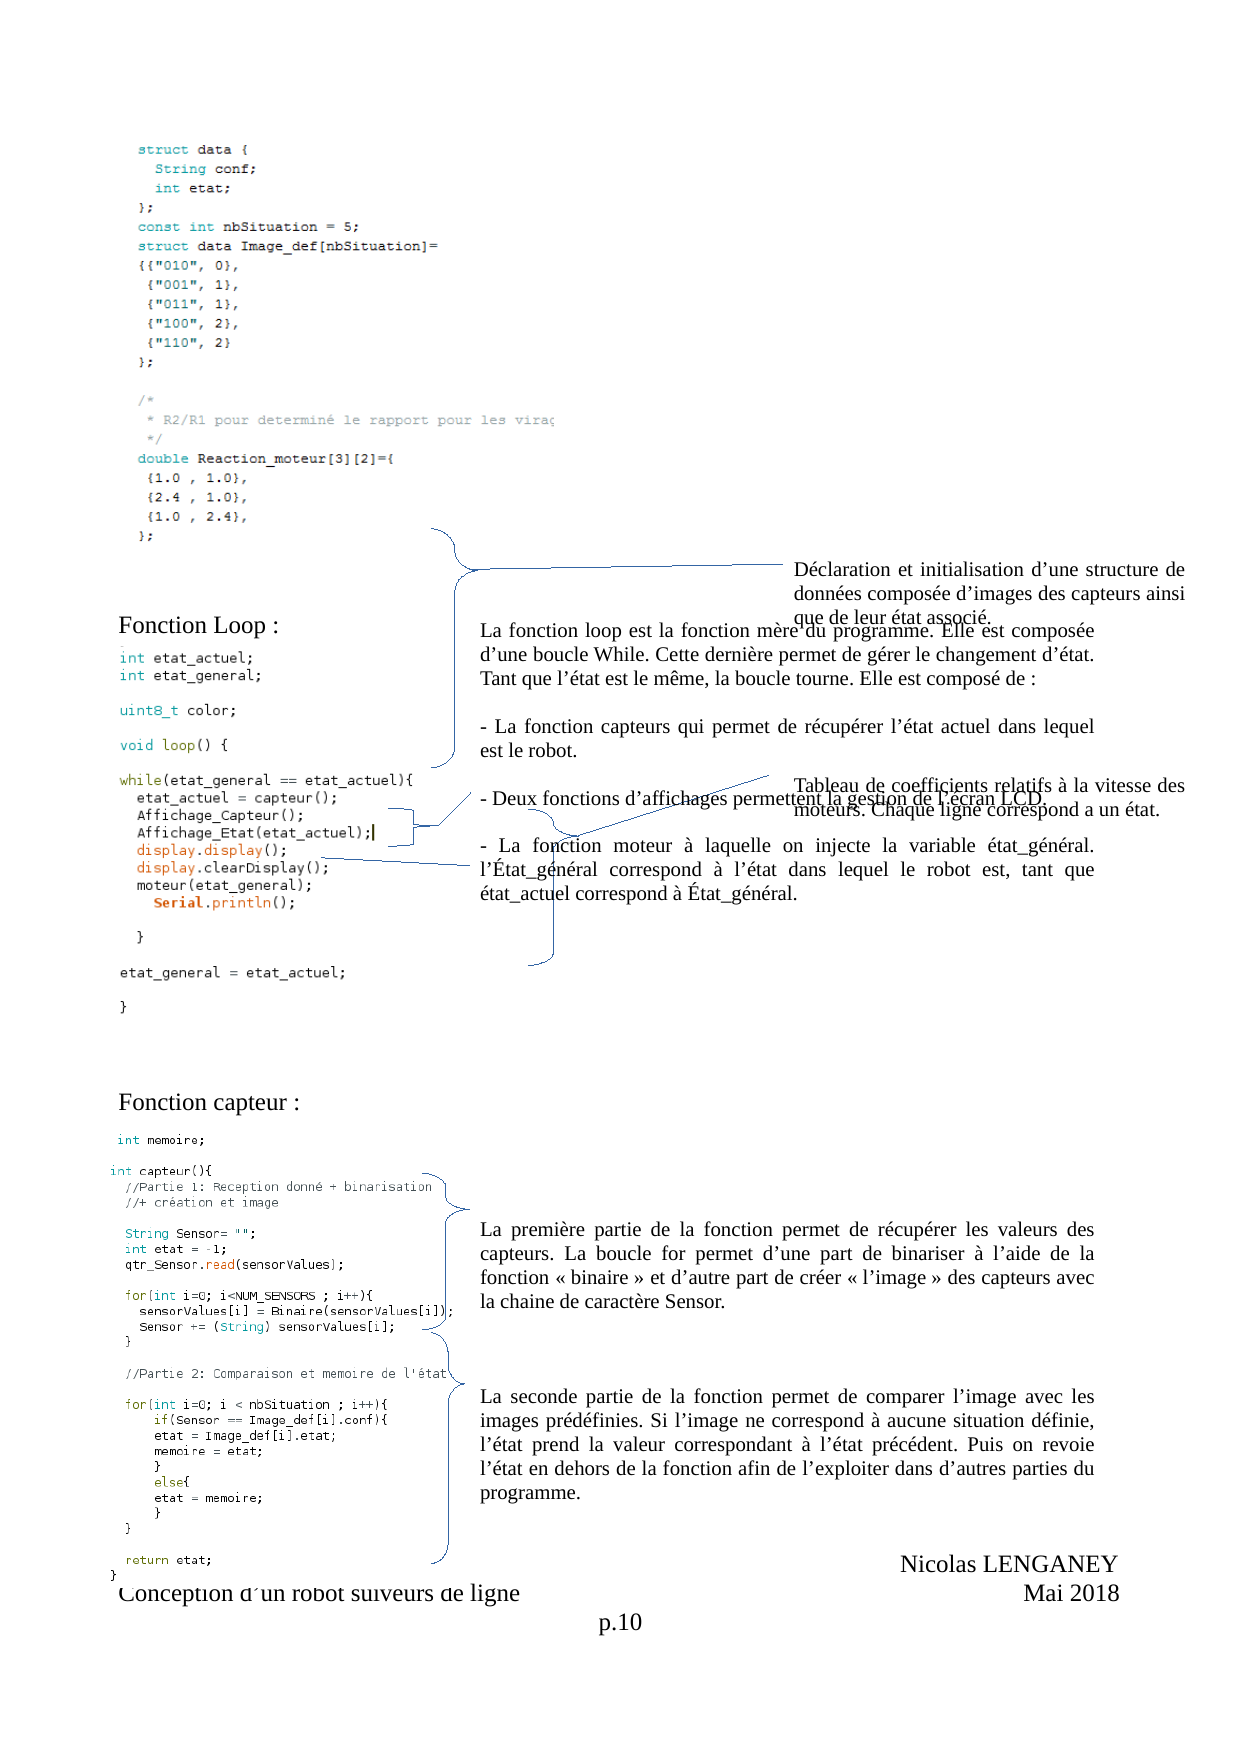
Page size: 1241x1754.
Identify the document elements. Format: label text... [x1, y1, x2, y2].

text Fonction Loop : [455, 610, 1122, 639]
text Fonction Loop : [118, 610, 454, 639]
text Fonction capteur : [118, 1087, 1122, 1116]
picture [116, 646, 162, 1033]
picture [107, 1122, 177, 1588]
